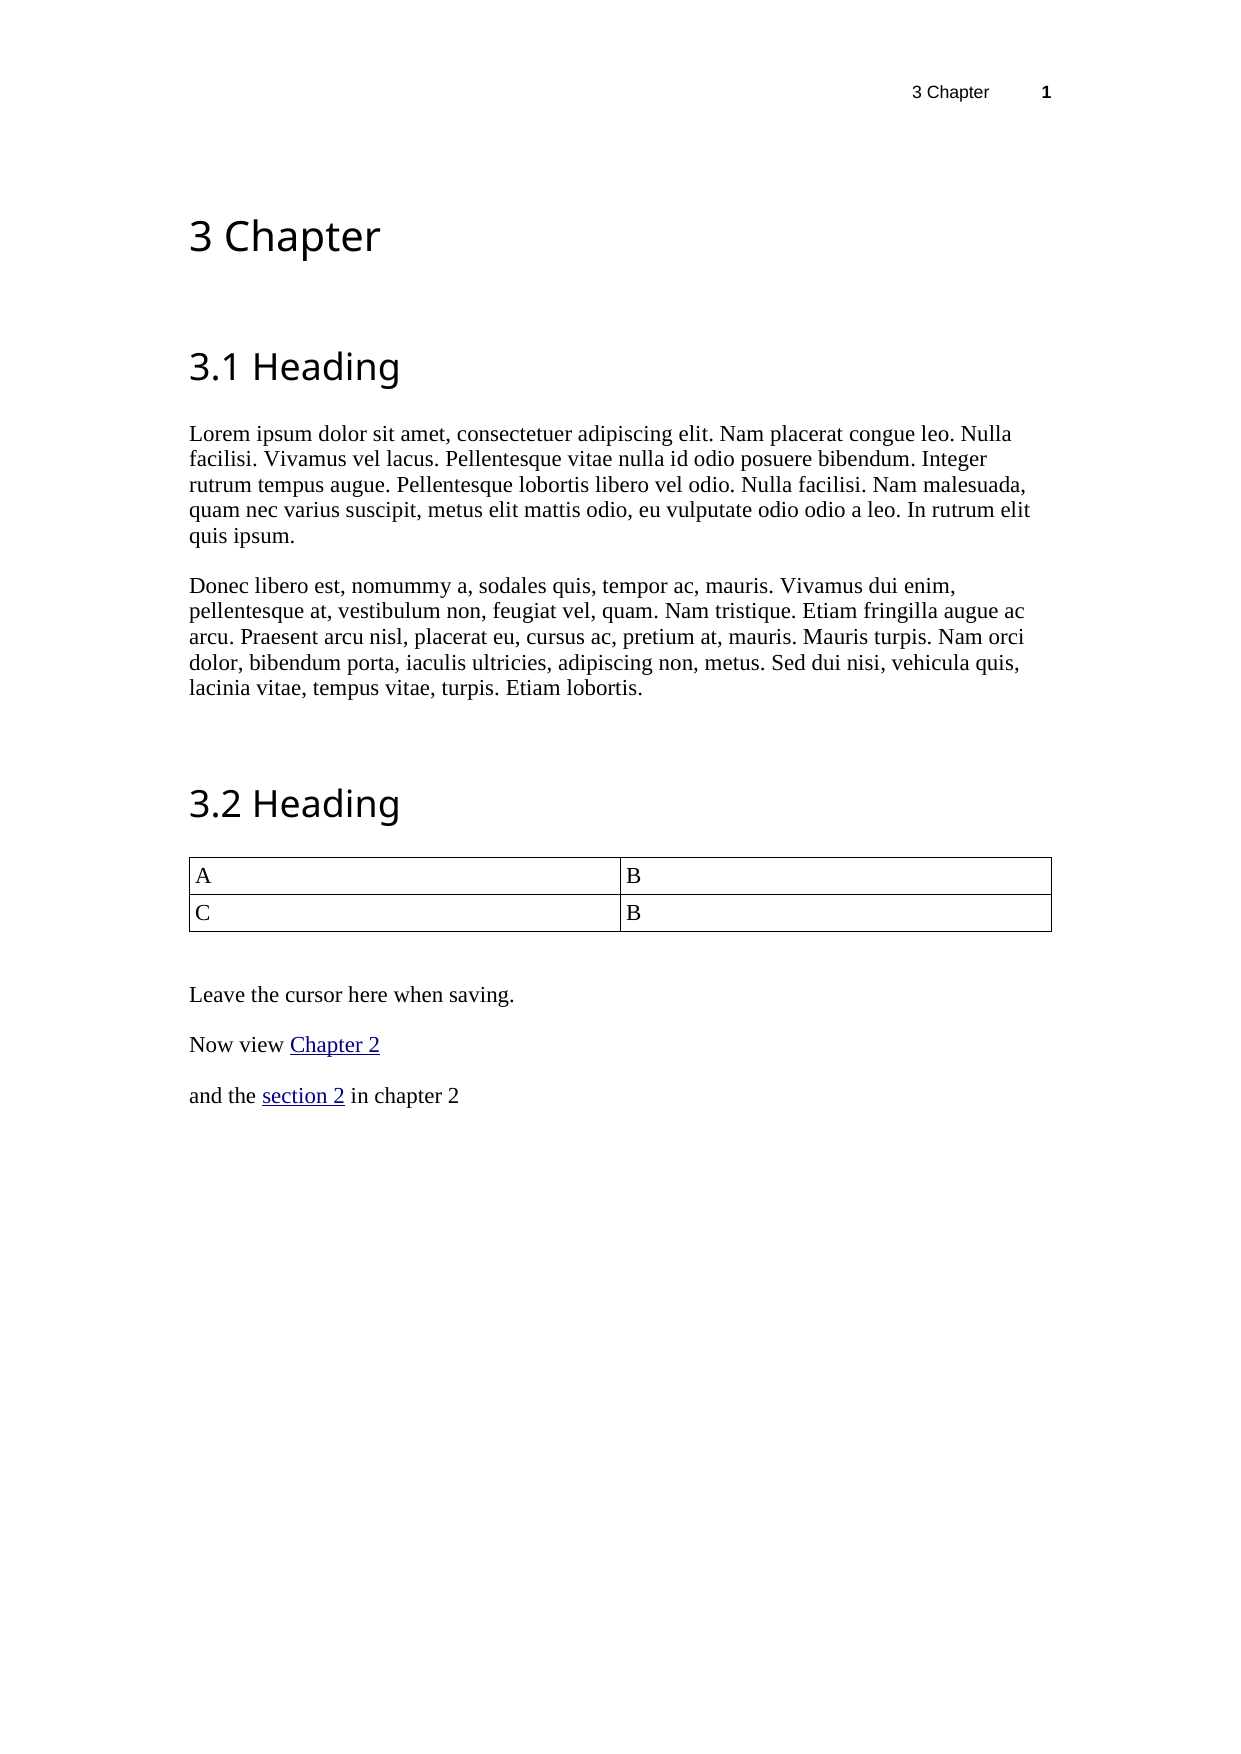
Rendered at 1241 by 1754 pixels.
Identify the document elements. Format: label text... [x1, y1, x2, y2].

text Now view Chapter 2 [189, 1032, 1051, 1058]
text and the section 2 in chapter 2 [189, 1082, 1051, 1108]
table_cell B [621, 895, 1051, 931]
table_header B [621, 858, 1051, 894]
subtitle Heading [189, 341, 1051, 392]
title Chapter [189, 207, 1051, 264]
text Lorem ipsum dolor sit amet, consectetuer adipiscing elit. Nam placerat congue leo. Nulla facilisi. Vivamus vel lacus. Pellentesque vitae nulla id odio posuere bibendum. Integer rutrum tempus augue. Pellentesque lobortis libero vel odio. Nulla facilisi. Nam malesuada, quam nec varius suscipit, metus elit mattis odio, eu vulputate odio odio a leo. In rutrum elit quis ipsum. [189, 421, 1051, 548]
subtitle Heading [189, 777, 1051, 828]
table_cell C [190, 895, 620, 931]
text Leave the cursor here when saving. [189, 982, 1051, 1007]
table_header A [190, 858, 620, 894]
text Donec libero est, nomummy a, sodales quis, tempor ac, mauris. Vivamus dui enim, pellentesque at, vestibulum non, feugiat vel, quam. Nam tristique. Etiam fringilla augue ac arcu. Praesent arcu nisl, placerat eu, cursus ac, pretium at, mauris. Mauris turpis. Nam orci dolor, bibendum porta, iaculis ultricies, adipiscing non, metus. Sed dui nisi, vehicula quis, lacinia vitae, tempus vitae, turpis. Etiam lobortis. [189, 573, 1051, 701]
